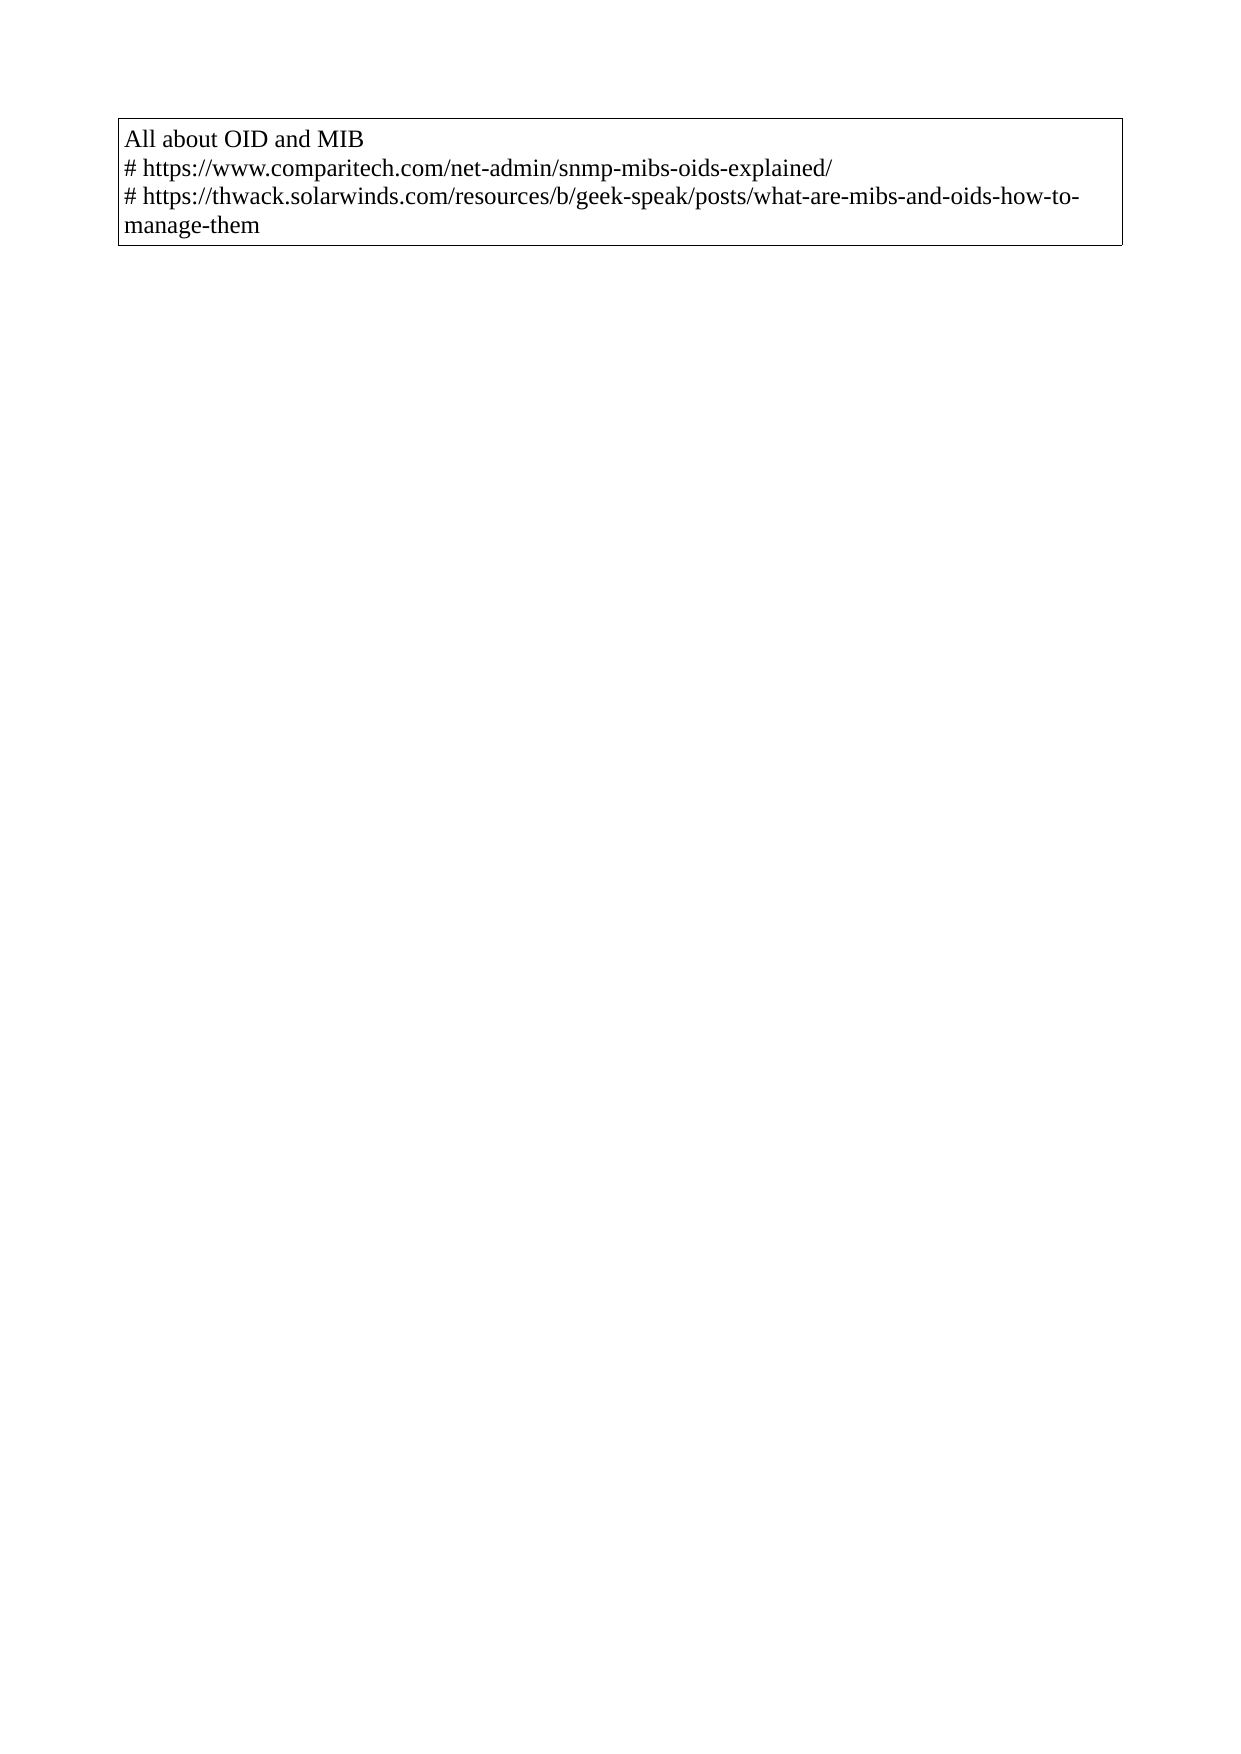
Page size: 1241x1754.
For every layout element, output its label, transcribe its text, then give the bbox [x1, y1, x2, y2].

table_cell All about OID and MIB # https://www.comparitech.com/net-admin/snmp-mibs-oids-explained/ # https://thwack.solarwinds.com/resources/b/geek-speak/posts/what-are-mibs-and-oids-how-to-manage-them [119, 119, 1122, 245]
